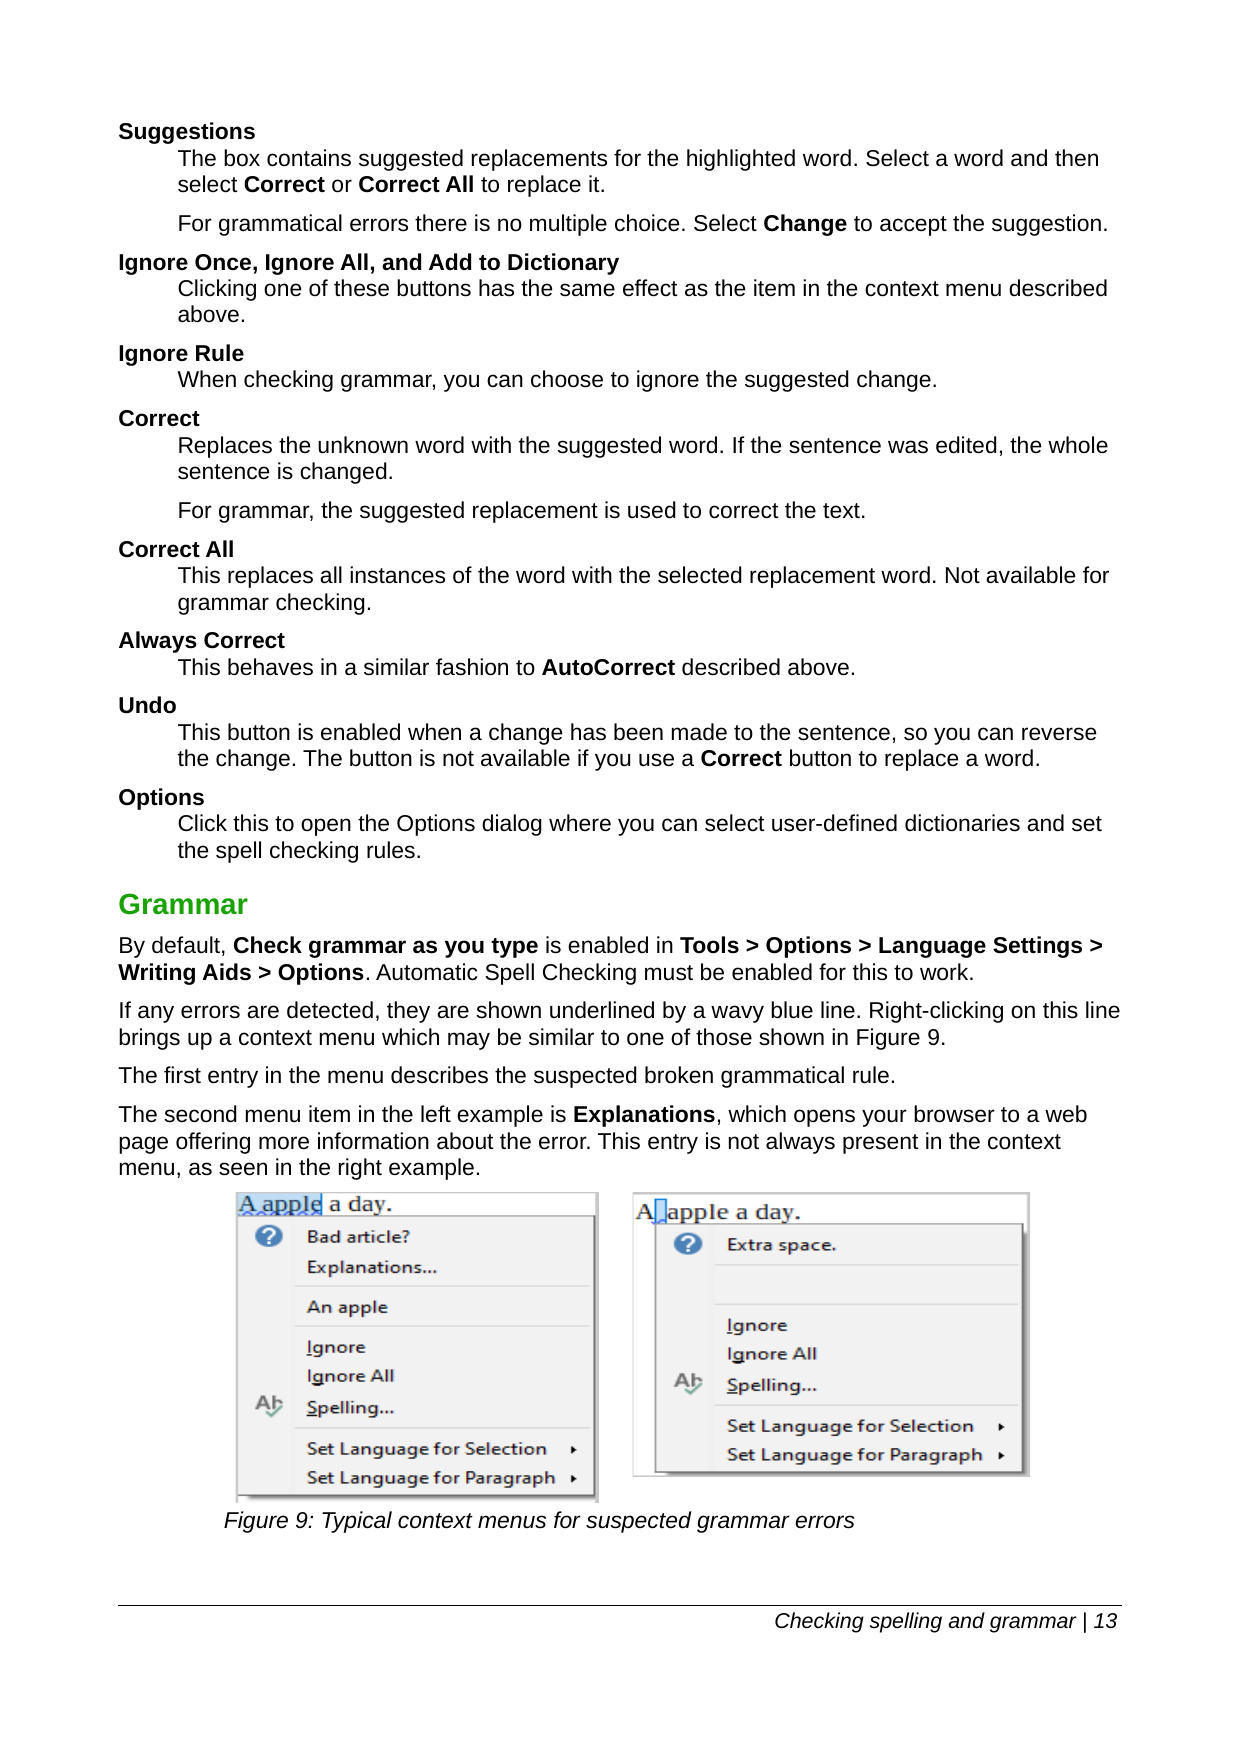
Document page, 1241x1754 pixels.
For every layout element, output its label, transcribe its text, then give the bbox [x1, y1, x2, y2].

picture [632, 1192, 1031, 1477]
picture [235, 1192, 599, 1503]
text This behaves in a similar fashion to AutoCorrect described above. [177, 654, 1122, 680]
text Clicking one of these buttons has the same effect as the item in the context menu described above. [177, 275, 1122, 328]
text The first entry in the menu describes the suspected broken grammatical rule. [118, 1062, 1122, 1089]
text Correct [118, 405, 1122, 432]
text Correct All [118, 536, 1122, 562]
text Ignore Once, Ignore All, and Add to Dictionary [118, 248, 1122, 275]
text If any errors are detected, they are shown underlined by a wavy blue line. Right-clicking on this line brings up a context menu which may be similar to one of those shown in Figure 9. [118, 997, 1122, 1050]
subtitle Grammar [118, 887, 1122, 920]
text For grammar, the suggested replacement is used to correct the text. [177, 497, 1122, 523]
table_header [620, 1193, 1032, 1507]
text Undo [118, 692, 1122, 719]
text This replaces all instances of the word with the selected replacement word. Not available for grammar checking. [177, 562, 1122, 615]
text Suggestions [118, 118, 1122, 144]
text When checking grammar, you can choose to ignore the suggested change. [177, 366, 1122, 393]
text Options [118, 784, 1122, 810]
text Click this to open the Options dialog where you can select user-defined dictionaries and set the spell checking rules. [177, 810, 1122, 863]
text This button is enabled when a change has been made to the sentence, so you can reverse the change. The button is not available if you use a Correct button to replace a word. [177, 719, 1122, 772]
text The box contains suggested replacements for the highlighted word. Select a word and then select Correct or Correct All to replace it. [177, 144, 1122, 197]
text Always Correct [118, 627, 1122, 654]
table_cell Figure 9: Typical context menus for suspected grammar errors [224, 1507, 1032, 1547]
text By default, Check grammar as you type is enabled in Tools > Options > Language Settings > Writing Aids > Options. Automatic Spell Checking must be enabled for this to work. [118, 932, 1122, 985]
text For grammatical errors there is no multiple choice. Select Change to accept the suggestion. [177, 210, 1122, 236]
table_header [224, 1193, 620, 1507]
text Replaces the unknown word with the suggested word. If the sentence was edited, the whole sentence is changed. [177, 432, 1122, 484]
text The second menu item in the left example is Explanations, which opens your browser to a web page offering more information about the error. This entry is not always present in the context menu, as seen in the right example. [118, 1101, 1122, 1180]
text Ignore Rule [118, 340, 1122, 366]
